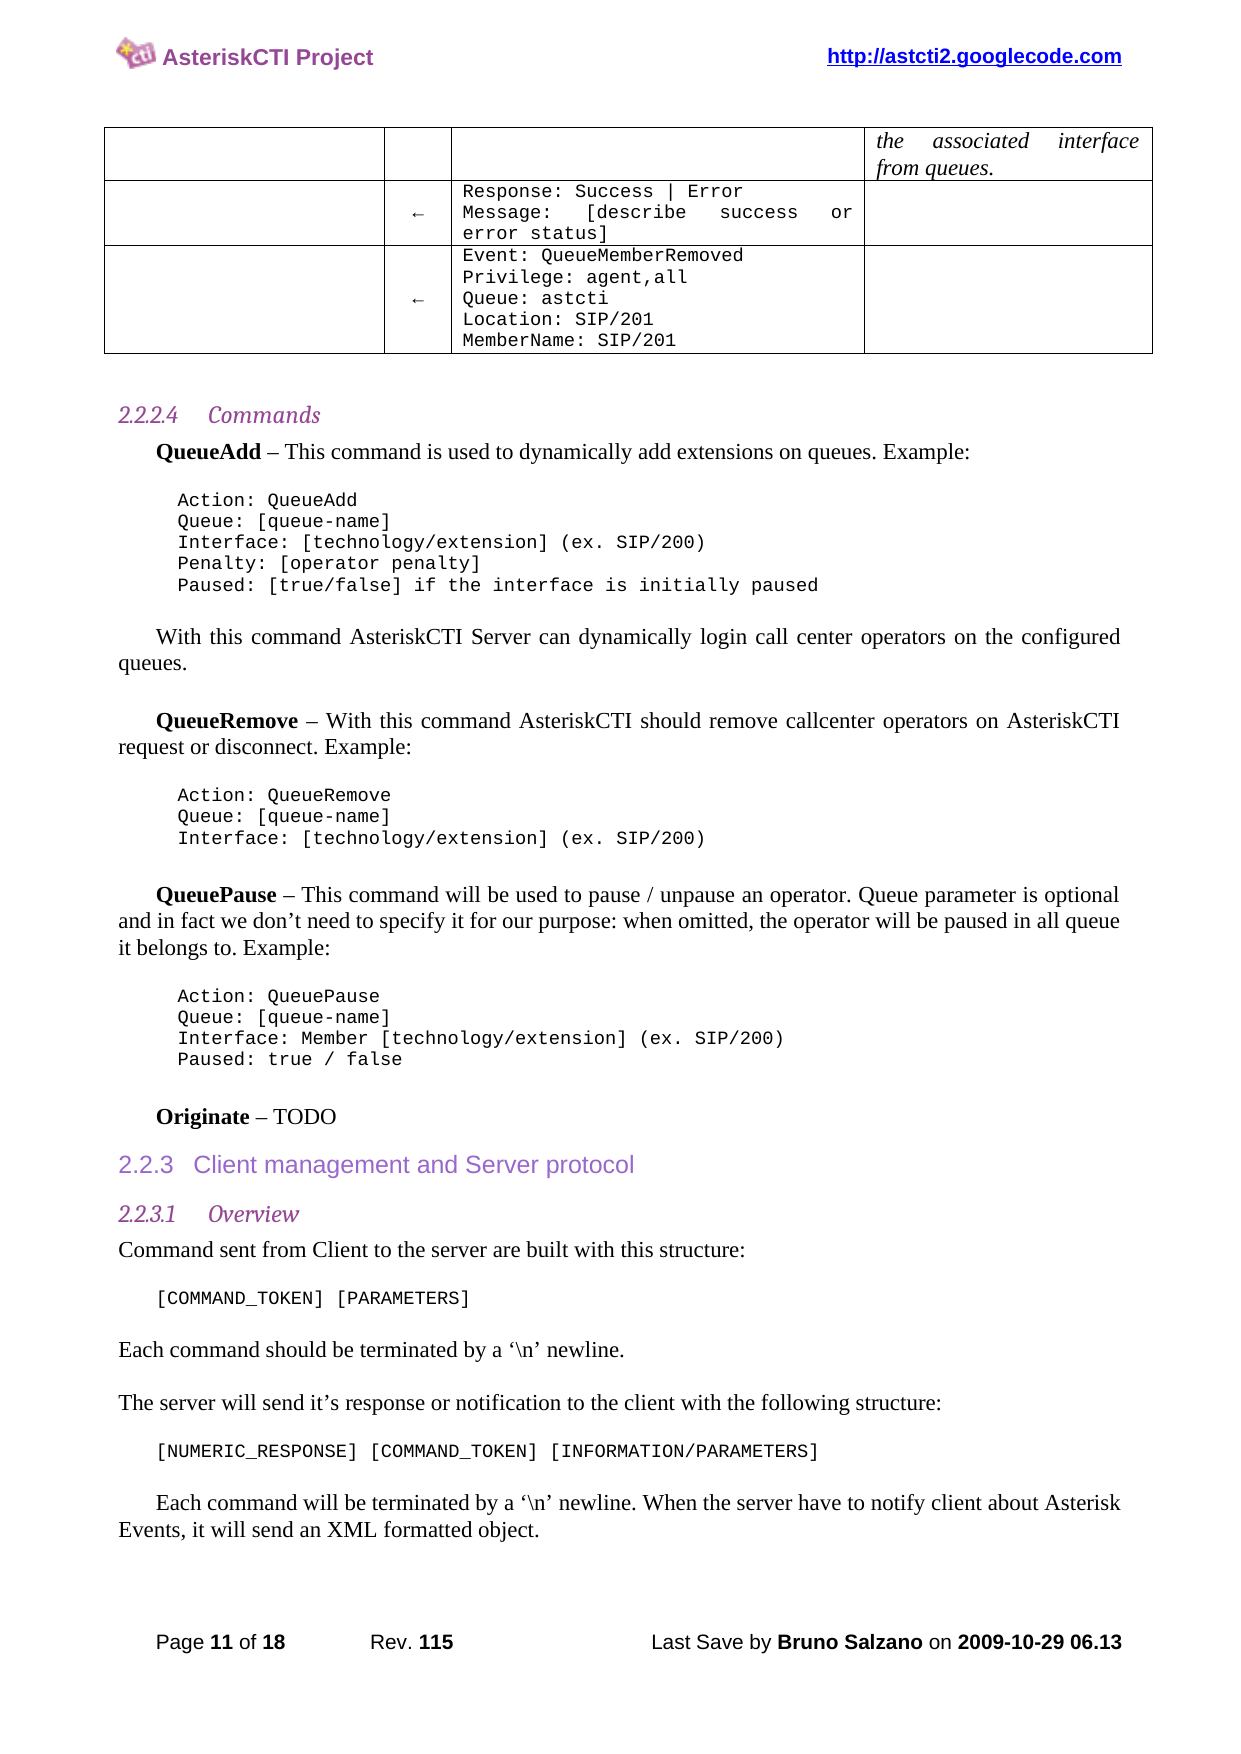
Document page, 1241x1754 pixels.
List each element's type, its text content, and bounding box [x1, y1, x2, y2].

text Action: QueuePause [177, 986, 1122, 1008]
table_cell Event: QueueMemberRemoved Privilege: agent,all Queue: astcti Location: SIP/201 MemberName: SIP/201 [452, 246, 864, 352]
text Queue: [queue-name] [177, 1008, 1122, 1029]
text The server will send it’s response or notification to the client with the following structure: [118, 1389, 1122, 1416]
table_cell [865, 246, 1152, 352]
subtitle Overview [118, 1199, 1122, 1228]
text QueuePause – This command will be used to pause / unpause an operator. Queue parameter is optional and in fact we don’t need to specify it for our purpose: when omitted, the operator will be paused in all queue it belongs to. Example: [118, 881, 1122, 960]
text QueueAdd – This command is used to dynamically add extensions on queues. Example: [118, 438, 1122, 464]
text Queue: [queue-name] [177, 512, 1122, 533]
table_cell [385, 128, 451, 180]
text Action: QueueRemove Queue: [queue-name] Interface: [technology/extension] (ex. SIP/200) [177, 786, 1122, 850]
text [COMMAND_TOKEN] [PARAMETERS] [118, 1289, 1122, 1310]
text Interface: Member [technology/extension] (ex. SIP/200) [177, 1029, 1122, 1050]
table_cell the associated interface from queues. [865, 128, 1152, 180]
table_cell [105, 181, 384, 245]
picture [116, 34, 157, 74]
subtitle Client management and Server protocol [118, 1150, 1122, 1179]
table_cell [865, 181, 1152, 245]
subtitle Commands [118, 401, 1122, 429]
text Command sent from Client to the server are built with this structure: [118, 1237, 1122, 1263]
text Paused: true / false [177, 1050, 1122, 1071]
text Originate – TODO [118, 1103, 1122, 1129]
text With this command AsteriskCTI Server can dynamically login call center operators on the configured queues. [118, 623, 1122, 676]
text Each command will be terminated by a ‘\n’ newline. When the server have to notify client about Asterisk Events, it will send an XML formatted object. [118, 1489, 1122, 1542]
text Paused: [true/false] if the interface is initially paused [177, 575, 1122, 597]
table_cell ← [385, 246, 451, 352]
table_cell [452, 128, 864, 180]
text Each command should be terminated by a ‘\n’ newline. [118, 1336, 1122, 1363]
text QueueRemove – With this command AsteriskCTI should remove callcenter operators on AsteriskCTI request or disconnect. Example: [118, 707, 1122, 760]
text Penalty: [operator penalty] [177, 554, 1122, 575]
table_cell [105, 246, 384, 352]
table_cell [105, 128, 384, 180]
text Interface: [technology/extension] (ex. SIP/200) [177, 533, 1122, 554]
table_cell Response: Success | Error Message: [describe success or error status] [452, 181, 864, 245]
table_cell ← [385, 181, 451, 245]
text Action: QueueAdd [177, 490, 1122, 512]
text [NUMERIC_RESPONSE] [COMMAND_TOKEN] [INFORMATION/PARAMETERS] [118, 1442, 1122, 1463]
